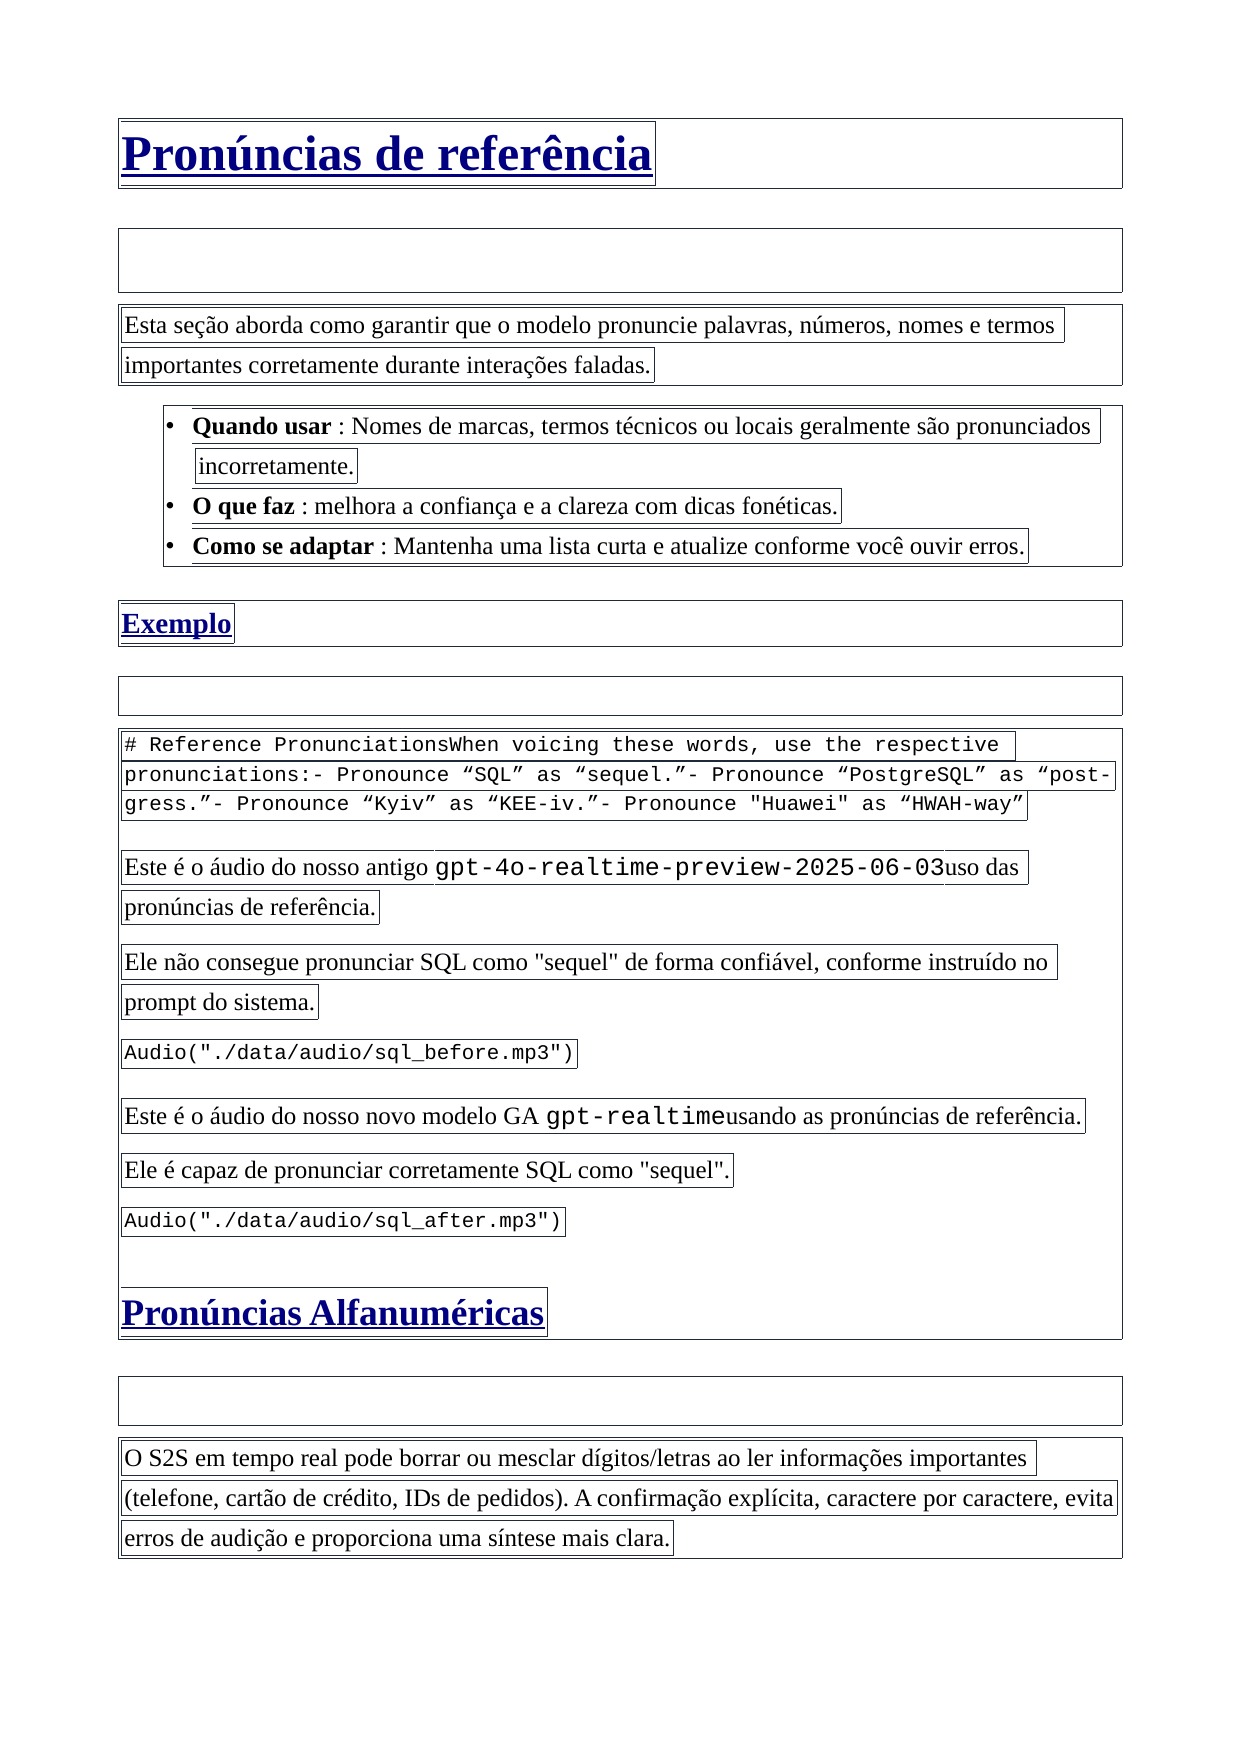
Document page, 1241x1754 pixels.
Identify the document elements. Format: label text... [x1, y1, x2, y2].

text Ele é capaz de pronunciar corretamente SQL como "sequel". [119, 1149, 1122, 1187]
list Quando usar : Nomes de marcas, termos técnicos ou locais geralmente são pronunciados incorretamente. [164, 406, 1122, 483]
subtitle Exemplo [119, 601, 1122, 646]
subtitle Pronúncias de referência [119, 119, 1122, 188]
text Audio("./data/audio/sql_after.mp3") [119, 1204, 1122, 1237]
text O S2S em tempo real pode borrar ou mesclar dígitos/letras ao ler informações importantes (telefone, cartão de crédito, IDs de pedidos). A confirmação explícita, caractere por caractere, evita erros de audição e proporciona uma síntese mais clara. [119, 1438, 1122, 1558]
text Este é o áudio do nosso novo modelo GA gpt-realtimeusando as pronúncias de referência. [119, 1095, 1122, 1133]
text Ele não consegue pronunciar SQL como "sequel" de forma confiável, conforme instruído no prompt do sistema. [119, 941, 1122, 1019]
text Audio("./data/audio/sql_before.mp3") [119, 1036, 1122, 1068]
text Esta seção aborda como garantir que o modelo pronuncie palavras, números, nomes e termos importantes corretamente durante interações faladas. [119, 305, 1122, 385]
list O que faz : melhora a confiança e a clareza com dicas fonéticas. [164, 485, 1122, 523]
subtitle Pronúncias Alfanuméricas [119, 1284, 1122, 1339]
text Este é o áudio do nosso antigo gpt-4o-realtime-preview-2025-06-03uso das pronúncias de referência. [119, 846, 1122, 924]
list Como se adaptar : Mantenha uma lista curta e atualize conforme você ouvir erros. [164, 525, 1122, 566]
text # Reference PronunciationsWhen voicing these words, use the respective pronunciations:- Pronounce “SQL” as “sequel.”- Pronounce “PostgreSQL” as “post-gress.”- Pronounce “Kyiv” as “KEE-iv.”- Pronounce "Huawei" as “HWAH-way” [119, 729, 1122, 820]
